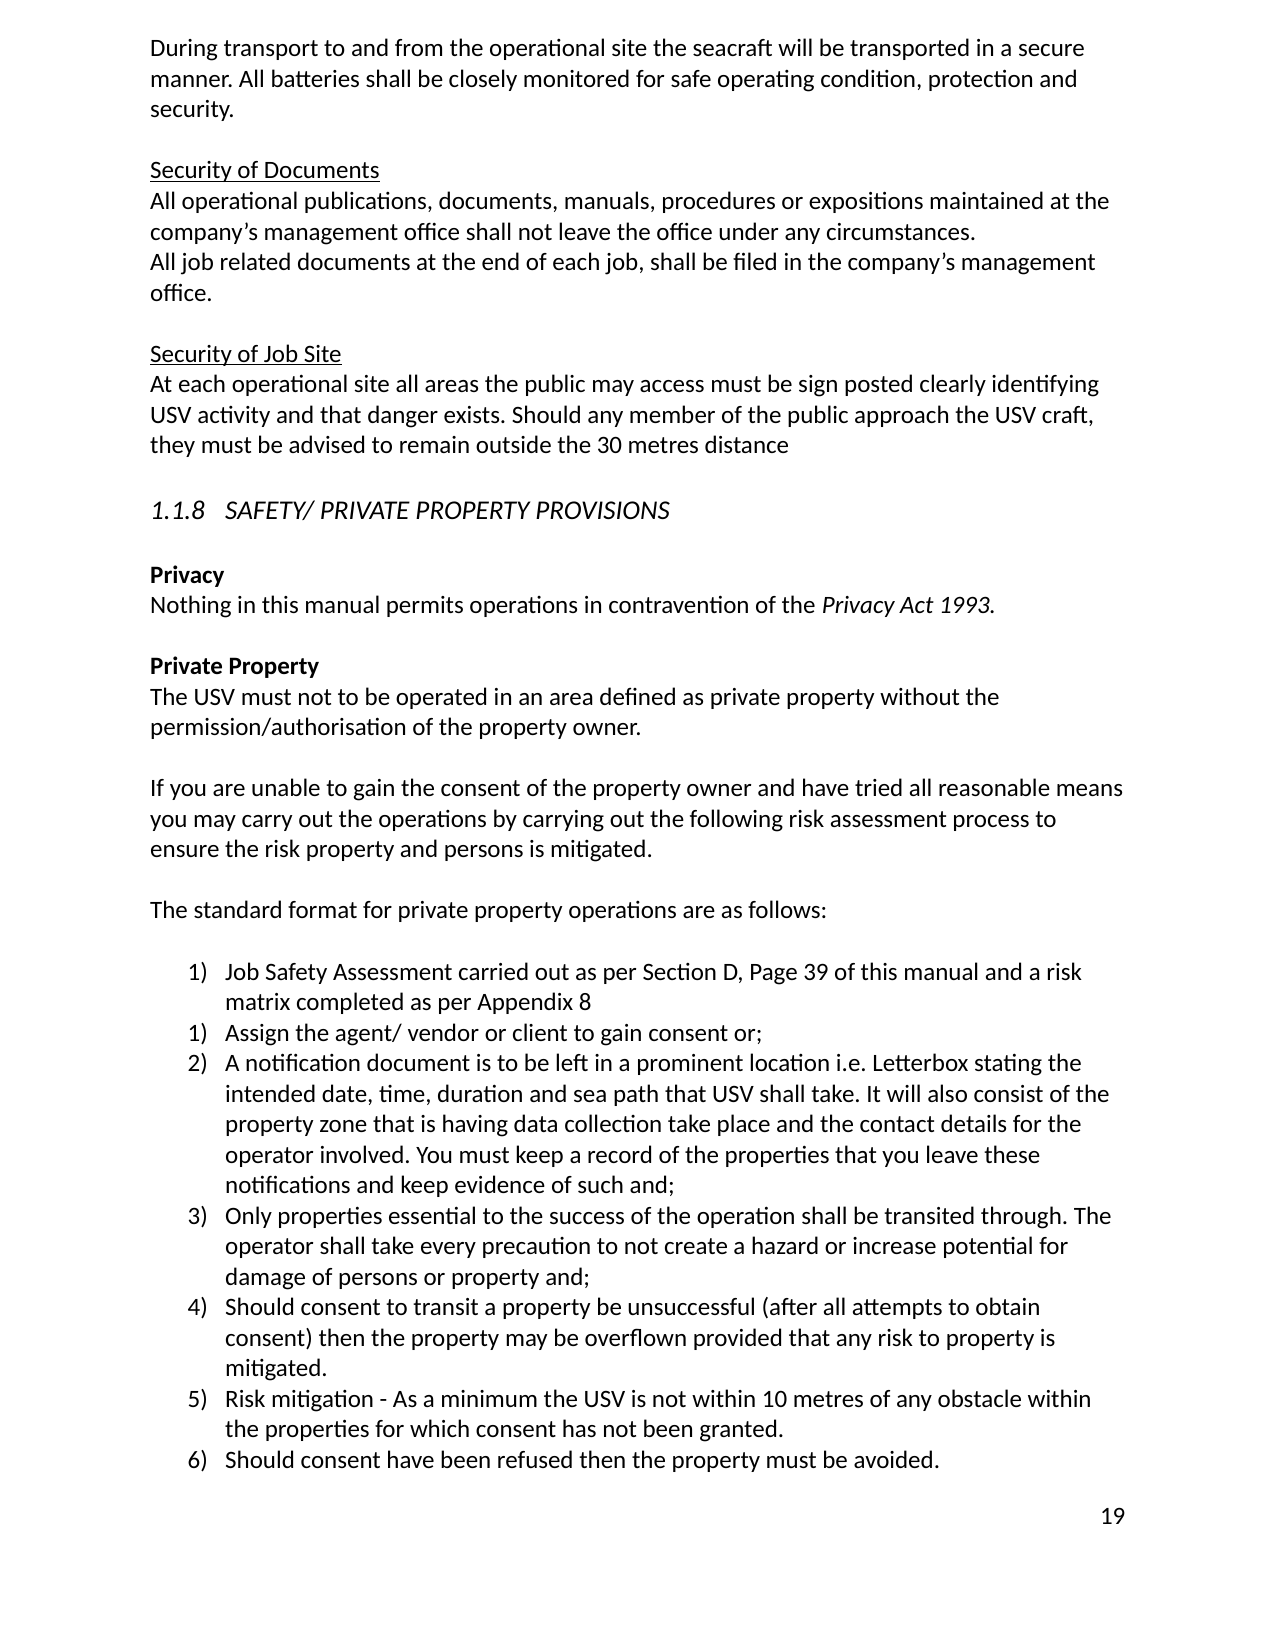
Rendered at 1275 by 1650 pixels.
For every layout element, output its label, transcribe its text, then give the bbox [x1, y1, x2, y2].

text If you are unable to gain the consent of the property owner and have tried all reasonable means you may carry out the operations by carrying out the following risk assessment process to ensure the risk property and persons is mitigated. [150, 772, 1125, 864]
list Job Safety Assessment carried out as per Section D, Page 39 of this manual and a risk matrix completed as per Appendix 8 [187, 956, 1125, 1017]
text The standard format for private property operations are as follows: [150, 894, 1125, 925]
text Security of Job Site [150, 338, 1125, 368]
text All job related documents at the end of each job, shall be filed in the company’s management office. [150, 246, 1125, 307]
text Privacy [150, 559, 1125, 589]
text 1.1.8 SAFETY/ PRIVATE PROPERTY PROVISIONS [150, 493, 1125, 526]
list Only properties essential to the success of the operation shall be transited through. The operator shall take every precaution to not create a hazard or increase potential for damage of persons or property and; [187, 1200, 1125, 1291]
list Risk mitigation - As a minimum the USV is not within 10 metres of any obstacle within the properties for which consent has not been granted. [187, 1383, 1125, 1444]
text Nothing in this manual permits operations in contravention of the Privacy Act 1993. [150, 589, 1125, 620]
text Private Property [150, 650, 1125, 681]
text During transport to and from the operational site the seacraft will be transported in a secure manner. All batteries shall be closely monitored for safe operating condition, protection and security. [150, 32, 1125, 124]
list Should consent to transit a property be unsuccessful (after all attempts to obtain consent) then the property may be overflown provided that any risk to property is mitigated. [187, 1291, 1125, 1383]
list A notification document is to be left in a prominent location i.e. Letterbox stating the intended date, time, duration and sea path that USV shall take. It will also consist of the property zone that is having data collection take place and the contact details for the operator involved. You must keep a record of the properties that you leave these notifications and keep evidence of such and; [187, 1047, 1125, 1200]
text All operational publications, documents, manuals, procedures or expositions maintained at the company’s management office shall not leave the office under any circumstances. [150, 185, 1125, 246]
text Security of Documents [150, 154, 1125, 185]
text The USV must not to be operated in an area defined as private property without the permission/authorisation of the property owner. [150, 681, 1125, 742]
list Should consent have been refused then the property must be avoided. [187, 1444, 1125, 1474]
text At each operational site all areas the public may access must be sign posted clearly identifying USV activity and that danger exists. Should any member of the public approach the USV craft, they must be advised to remain outside the 30 metres distance [150, 368, 1125, 460]
list Assign the agent/ vendor or client to gain consent or; [187, 1017, 1125, 1047]
